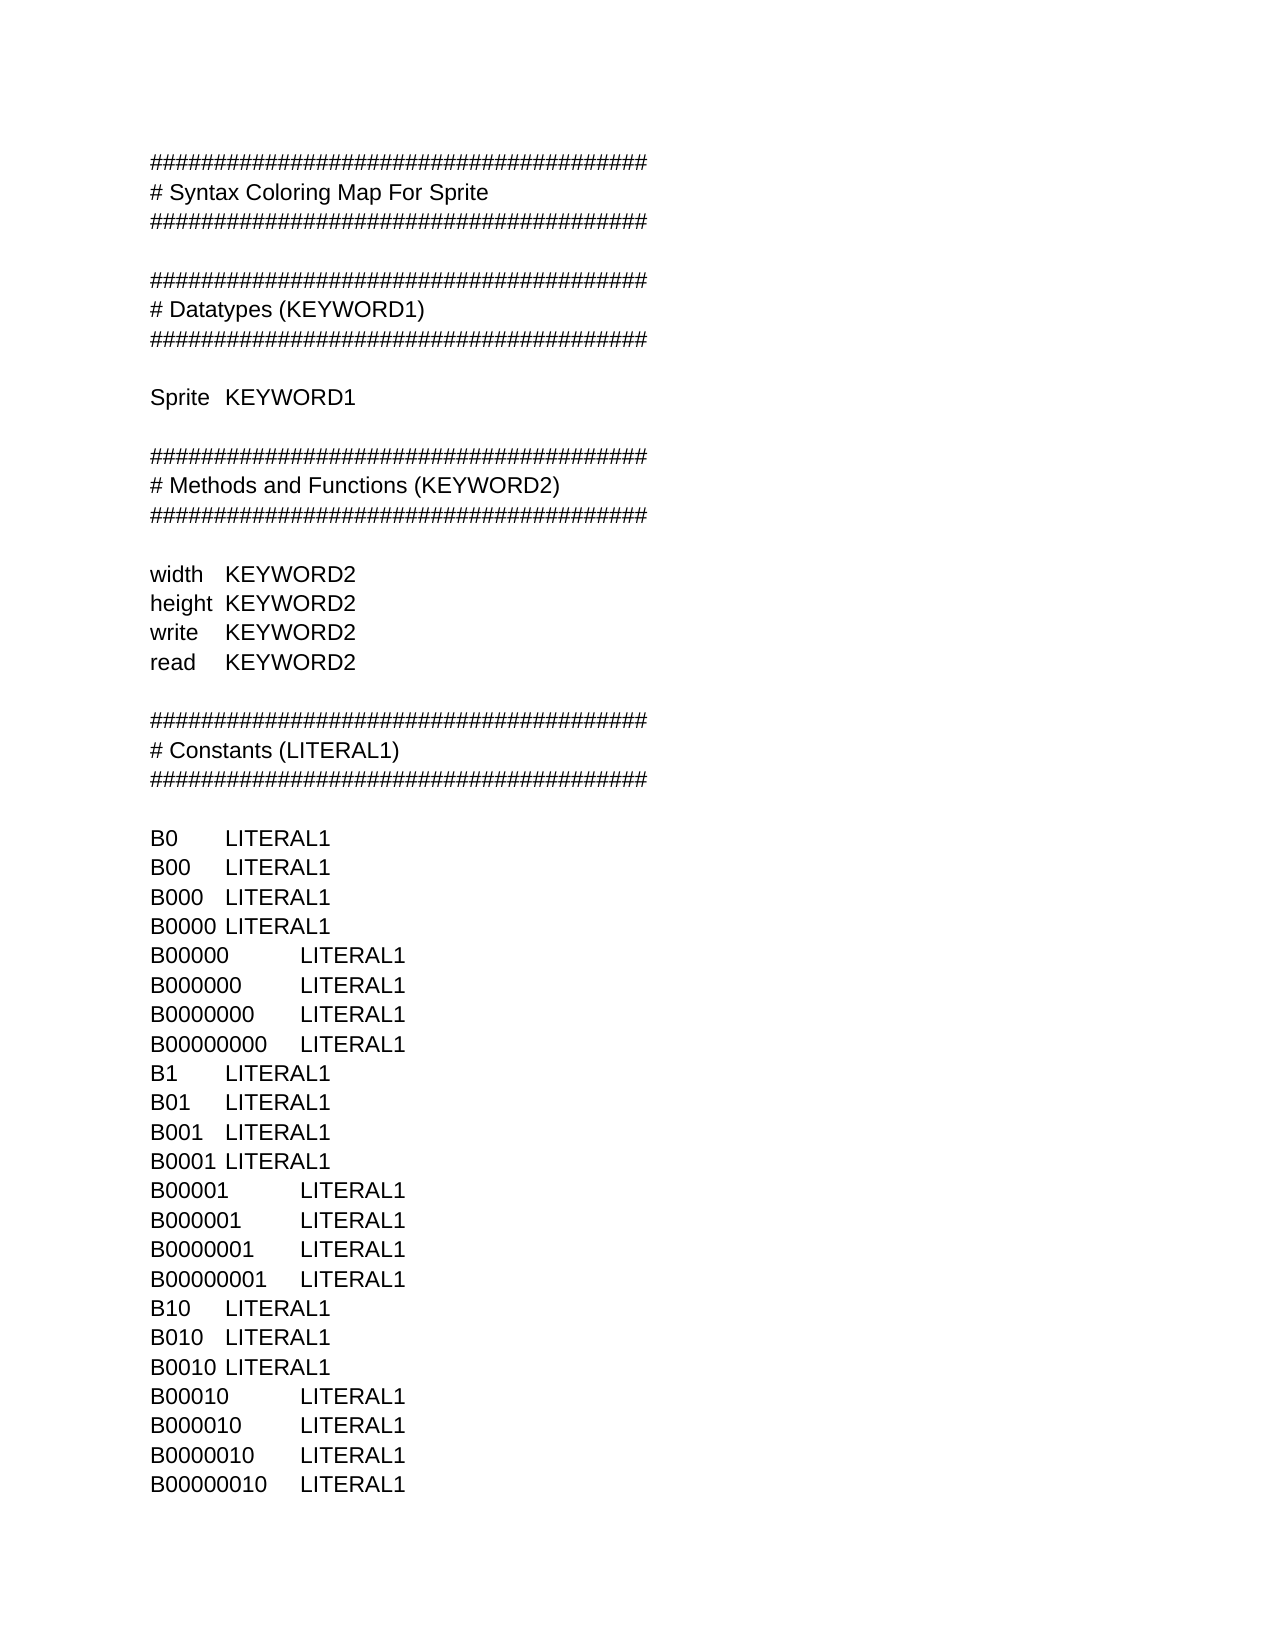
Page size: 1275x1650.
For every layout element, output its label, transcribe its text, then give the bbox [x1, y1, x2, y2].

text # Constants (LITERAL1) [150, 737, 1125, 763]
text write KEYWORD2 [150, 620, 1125, 646]
text width KEYWORD2 [150, 561, 1125, 587]
text B1 LITERAL1 [150, 1061, 1125, 1086]
text B000000 LITERAL1 [150, 972, 1125, 998]
text B0000001 LITERAL1 [150, 1237, 1125, 1262]
text B00000010 LITERAL1 [150, 1472, 1125, 1497]
text # Methods and Functions (KEYWORD2) [150, 473, 1125, 499]
text B00 LITERAL1 [150, 855, 1125, 881]
text ####################################### [150, 444, 1125, 469]
text B0000000 LITERAL1 [150, 1002, 1125, 1027]
text ####################################### [150, 267, 1125, 293]
text # Syntax Coloring Map For Sprite [150, 179, 1125, 205]
text read KEYWORD2 [150, 649, 1125, 675]
text B001 LITERAL1 [150, 1119, 1125, 1145]
text Sprite KEYWORD1 [150, 385, 1125, 411]
text B000010 LITERAL1 [150, 1413, 1125, 1439]
text B000 LITERAL1 [150, 884, 1125, 910]
text # Datatypes (KEYWORD1) [150, 297, 1125, 322]
text B01 LITERAL1 [150, 1090, 1125, 1116]
text B0 LITERAL1 [150, 826, 1125, 851]
text B00001 LITERAL1 [150, 1178, 1125, 1204]
text B010 LITERAL1 [150, 1325, 1125, 1351]
text B0000 LITERAL1 [150, 914, 1125, 939]
text B00000000 LITERAL1 [150, 1031, 1125, 1057]
text B00000001 LITERAL1 [150, 1266, 1125, 1292]
text ####################################### [150, 209, 1125, 234]
text ####################################### [150, 767, 1125, 792]
text B00010 LITERAL1 [150, 1384, 1125, 1409]
text B0000010 LITERAL1 [150, 1442, 1125, 1468]
text B00000 LITERAL1 [150, 943, 1125, 969]
text height KEYWORD2 [150, 591, 1125, 616]
text ####################################### [150, 502, 1125, 528]
text B000001 LITERAL1 [150, 1207, 1125, 1233]
text B10 LITERAL1 [150, 1296, 1125, 1321]
text ####################################### [150, 326, 1125, 352]
text ####################################### [150, 150, 1125, 176]
text ####################################### [150, 708, 1125, 734]
text B0001 LITERAL1 [150, 1149, 1125, 1174]
text B0010 LITERAL1 [150, 1354, 1125, 1380]
